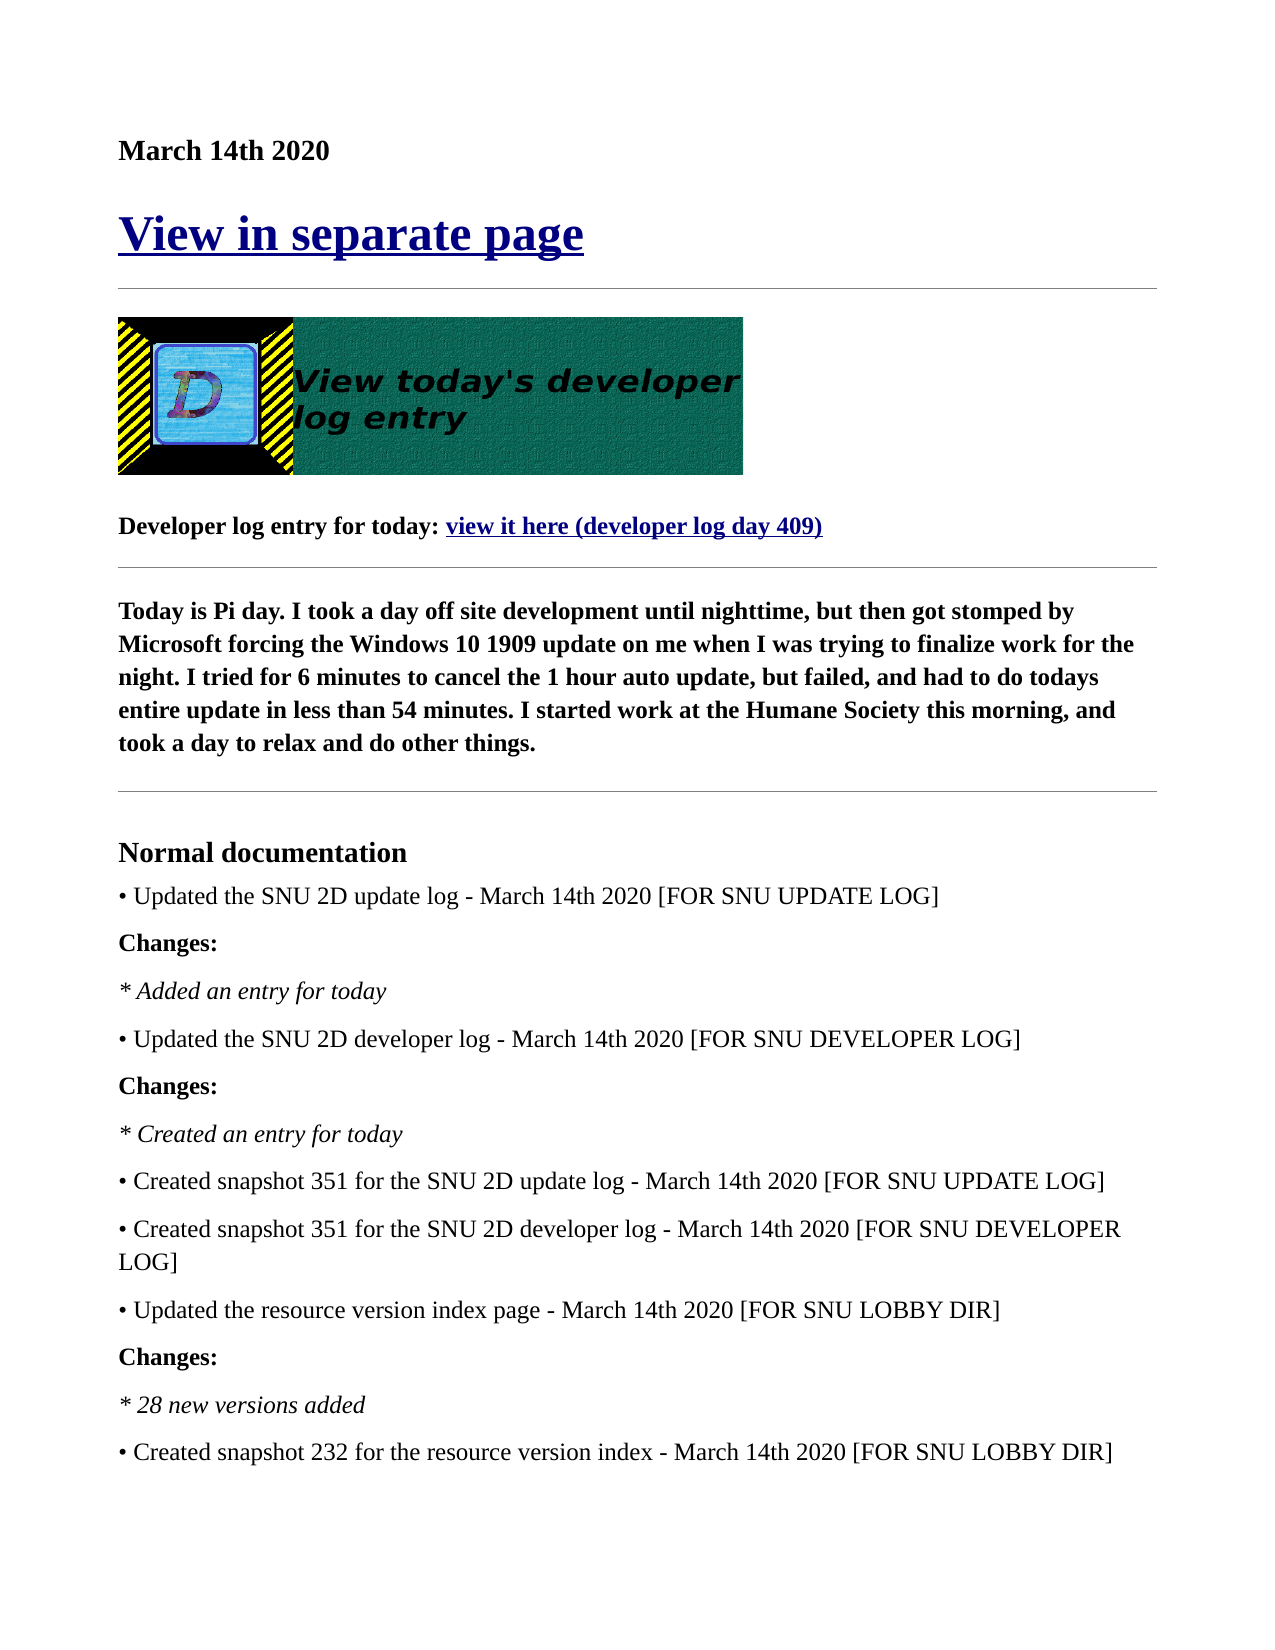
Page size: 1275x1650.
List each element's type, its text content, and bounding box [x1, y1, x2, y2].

text • Updated the resource version index page - March 14th 2020 [FOR SNU LOBBY DIR] [118, 1295, 1157, 1323]
subtitle View in separate page [118, 204, 1157, 261]
text Today is Pi day. I took a day off site development until nighttime, but then got stomped by Microsoft forcing the Windows 10 1909 update on me when I was trying to finalize work for the night. I tried for 6 minutes to cancel the 1 hour auto update, but failed, and had to do todays entire update in less than 54 minutes. I started work at the Humane Society this morning, and took a day to relax and do other things. [118, 596, 1157, 757]
text Changes: [118, 1071, 1157, 1100]
subtitle Normal documentation [118, 835, 1157, 868]
text • Created snapshot 232 for the resource version index - March 14th 2020 [FOR SNU LOBBY DIR] [118, 1437, 1157, 1466]
text * 28 new versions added [118, 1390, 1157, 1419]
text • Updated the SNU 2D developer log - March 14th 2020 [FOR SNU DEVELOPER LOG] [118, 1024, 1157, 1052]
picture [118, 317, 744, 475]
text Changes: [118, 928, 1157, 957]
subtitle March 14th 2020 [118, 133, 1157, 166]
text • Created snapshot 351 for the SNU 2D update log - March 14th 2020 [FOR SNU UPDATE LOG] [118, 1166, 1157, 1195]
text • Created snapshot 351 for the SNU 2D developer log - March 14th 2020 [FOR SNU DEVELOPER LOG] [118, 1214, 1157, 1276]
subtitle Developer log entry for today: view it here (developer log day 409) [118, 511, 1157, 540]
text * Added an entry for today [118, 976, 1157, 1005]
text Changes: [118, 1342, 1157, 1371]
text * Created an entry for today [118, 1119, 1157, 1148]
text • Updated the SNU 2D update log - March 14th 2020 [FOR SNU UPDATE LOG] [118, 881, 1157, 909]
